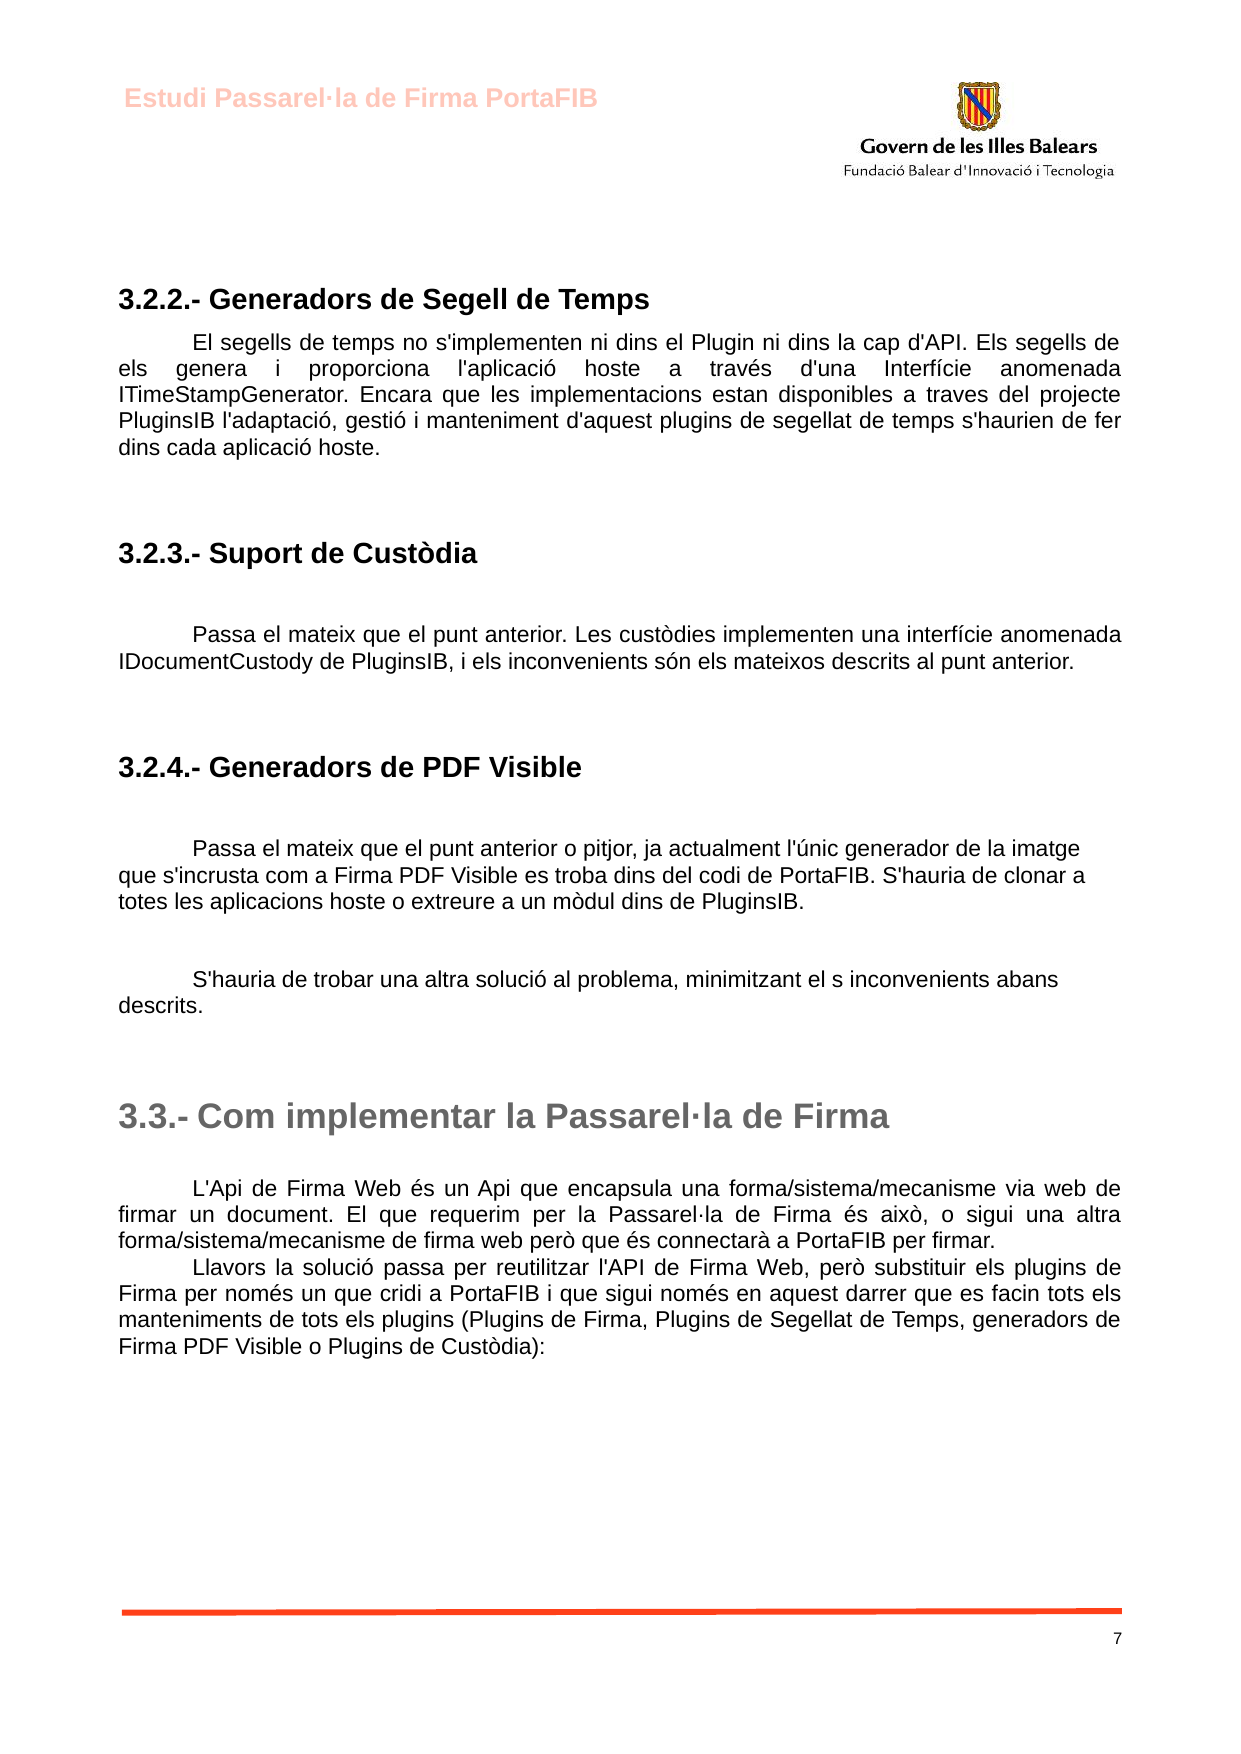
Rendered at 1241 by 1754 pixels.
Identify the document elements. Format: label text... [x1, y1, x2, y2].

subtitle Suport de Custòdia [118, 537, 1122, 570]
text El segells de temps no s'implementen ni dins el Plugin ni dins la cap d'API. Els segells de els genera i proporciona l'aplicació hoste a través d'una Interfície anomenada ITimeStampGenerator. Encara que les implementacions estan disponibles a traves del projecte PluginsIB l'adaptació, gestió i manteniment d'aquest plugins de segellat de temps s'haurien de fer dins cada aplicació hoste. [118, 328, 1122, 460]
text L'Api de Firma Web és un Api que encapsula una forma/sistema/mecanisme via web de firmar un document. El que requerim per la Passarel·la de Firma és això, o sigui una altra forma/sistema/mecanisme de firma web però que és connectarà a PortaFIB per firmar. [118, 1174, 1122, 1253]
text S'hauria de trobar una altra solució al problema, minimitzant el s inconvenients abans descrits. [118, 966, 1122, 1018]
text Passa el mateix que el punt anterior. Les custòdies implementen una interfície anomenada IDocumentCustody de PluginsIB, i els inconvenients són els mateixos descrits al punt anterior. [118, 621, 1122, 674]
subtitle Generadors de Segell de Temps [118, 282, 1122, 316]
text Llavors la solució passa per reutilitzar l'API de Firma Web, però substituir els plugins de Firma per només un que cridi a PortaFIB i que sigui només en aquest darrer que es facin tots els manteniments de tots els plugins (Plugins de Firma, Plugins de Segellat de Temps, generadors de Firma PDF Visible o Plugins de Custòdia): [118, 1253, 1122, 1359]
subtitle Generadors de PDF Visible [118, 751, 1122, 784]
subtitle Com implementar la Passarel·la de Firma [118, 1095, 1122, 1136]
picture [840, 82, 1117, 179]
text Passa el mateix que el punt anterior o pitjor, ja actualment l'únic generador de la imatge que s'incrusta com a Firma PDF Visible es troba dins del codi de PortaFIB. S'hauria de clonar a totes les aplicacions hoste o extreure a un mòdul dins de PluginsIB. [118, 835, 1122, 914]
